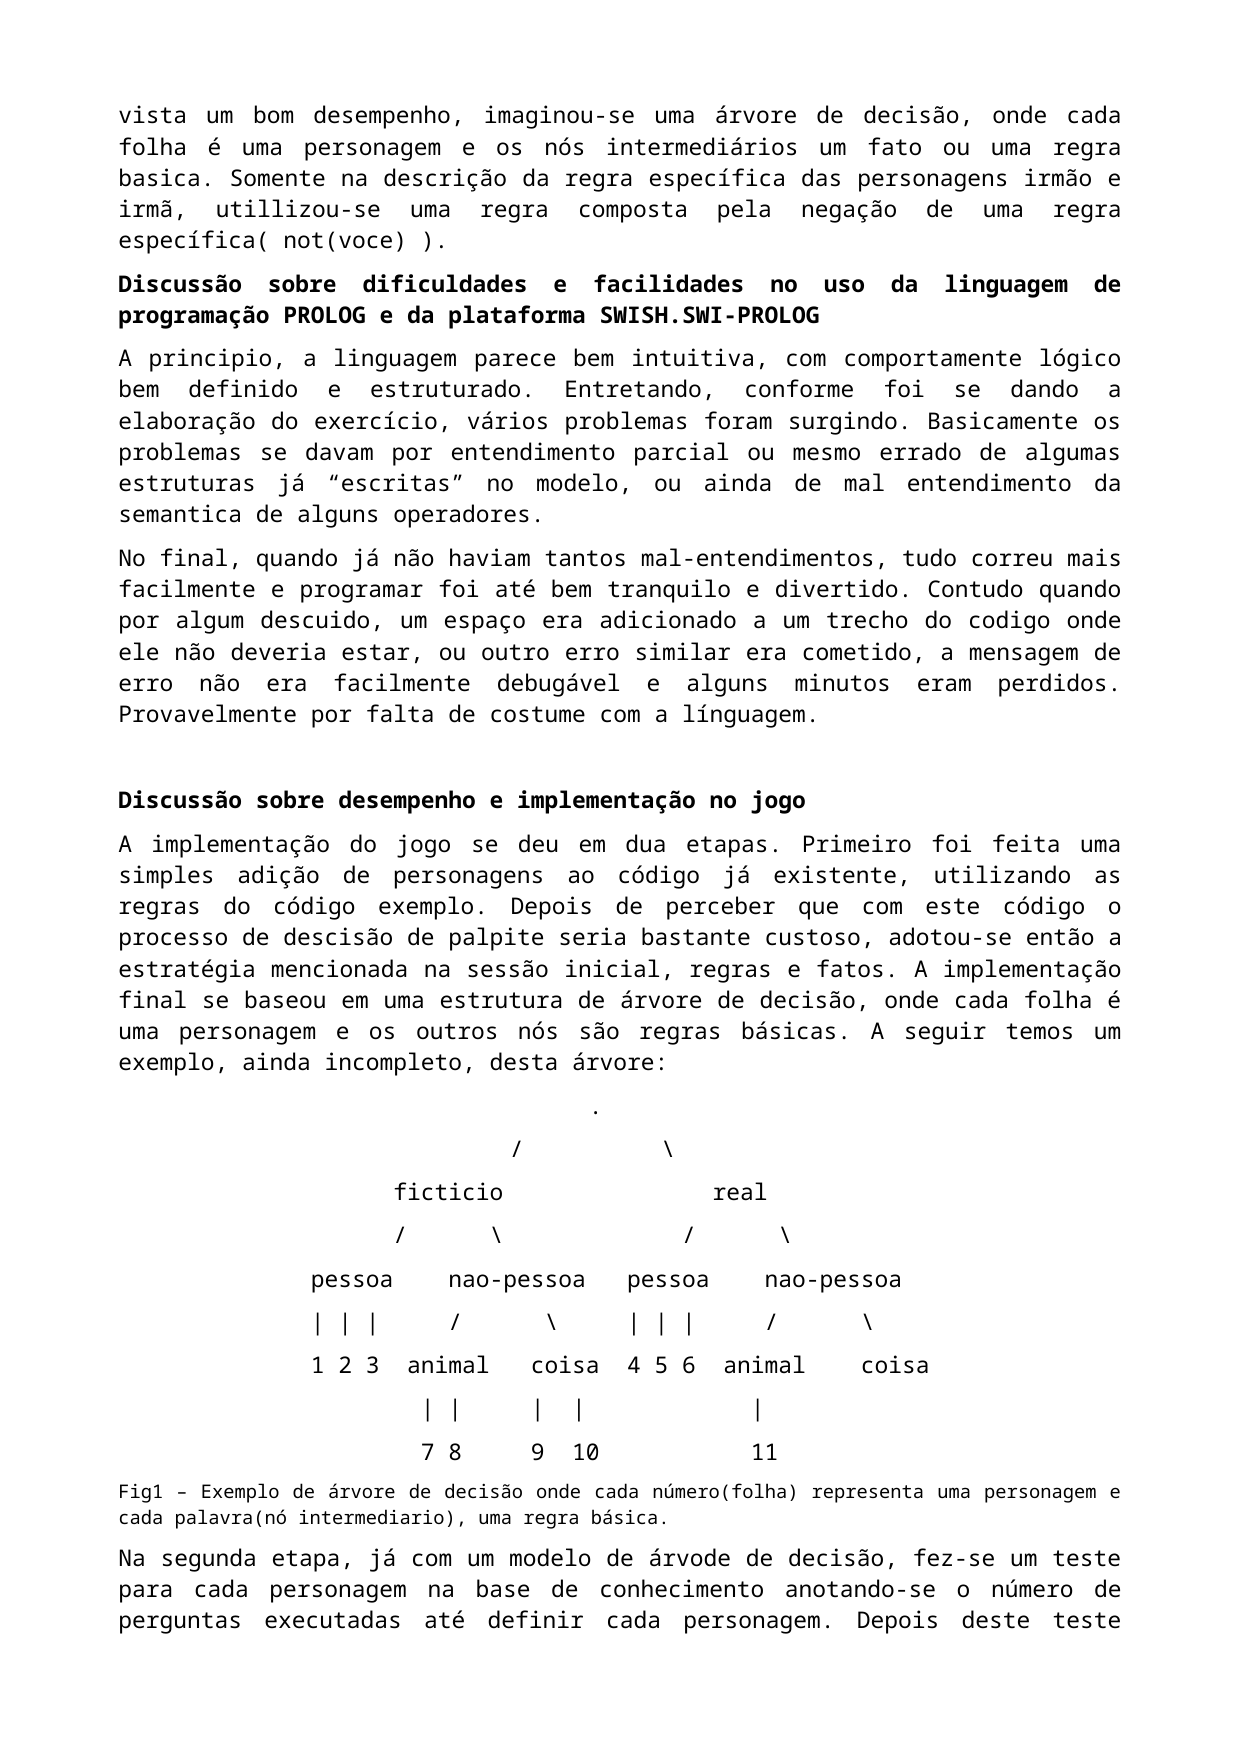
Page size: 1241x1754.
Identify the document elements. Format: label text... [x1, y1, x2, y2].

text . [118, 1089, 1122, 1121]
text pessoa nao-pessoa pessoa nao-pessoa [118, 1262, 1122, 1294]
text vista um bom desempenho, imaginou-se uma árvore de decisão, onde cada folha é uma personagem e os nós intermediários um fato ou uma regra basica. Somente na descrição da regra específica das personagens irmão e irmã, utillizou-se uma regra composta pela negação de uma regra específica( not(voce) ). [118, 99, 1122, 256]
text 7 8 9 10 11 [118, 1435, 1122, 1467]
text | | | | | [118, 1392, 1122, 1423]
text No final, quando já não haviam tantos mal-entendimentos, tudo correu mais facilmente e programar foi até bem tranquilo e divertido. Contudo quando por algum descuido, um espaço era adicionado a um trecho do codigo onde ele não deveria estar, ou outro erro similar era cometido, a mensagem de erro não era facilmente debugável e alguns minutos eram perdidos. Provavelmente por falta de costume com a línguagem. [118, 542, 1122, 729]
text Na segunda etapa, já com um modelo de árvode de decisão, fez-se um teste para cada personagem na base de conhecimento anotando-se o número de perguntas executadas até definir cada personagem. Depois deste teste [118, 1542, 1122, 1635]
text / \ / \ [118, 1219, 1122, 1251]
text Fig1 – Exemplo de árvore de decisão onde cada número(folha) representa uma personagem e cada palavra(nó intermediario), uma regra básica. [118, 1479, 1122, 1530]
text ficticio real [118, 1176, 1122, 1207]
text A principio, a linguagem parece bem intuitiva, com comportamente lógico bem definido e estruturado. Entretando, conforme foi se dando a elaboração do exercício, vários problemas foram surgindo. Basicamente os problemas se davam por entendimento parcial ou mesmo errado de algumas estruturas já “escritas” no modelo, ou ainda de mal entendimento da semantica de alguns operadores. [118, 342, 1122, 530]
text Discussão sobre desempenho e implementação no jogo [118, 784, 1122, 816]
text 1 2 3 animal coisa 4 5 6 animal coisa [118, 1349, 1122, 1380]
text / \ [118, 1133, 1122, 1164]
text | | | / \ | | | / \ [118, 1306, 1122, 1337]
text A implementação do jogo se deu em dua etapas. Primeiro foi feita uma simples adição de personagens ao código já existente, utilizando as regras do código exemplo. Depois de perceber que com este código o processo de descisão de palpite seria bastante custoso, adotou-se então a estratégia mencionada na sessão inicial, regras e fatos. A implementação final se baseou em uma estrutura de árvore de decisão, onde cada folha é uma personagem e os outros nós são regras básicas. A seguir temos um exemplo, ainda incompleto, desta árvore: [118, 828, 1122, 1078]
text Discussão sobre dificuldades e facilidades no uso da linguagem de programação PROLOG e da plataforma SWISH.SWI-PROLOG [118, 268, 1122, 330]
